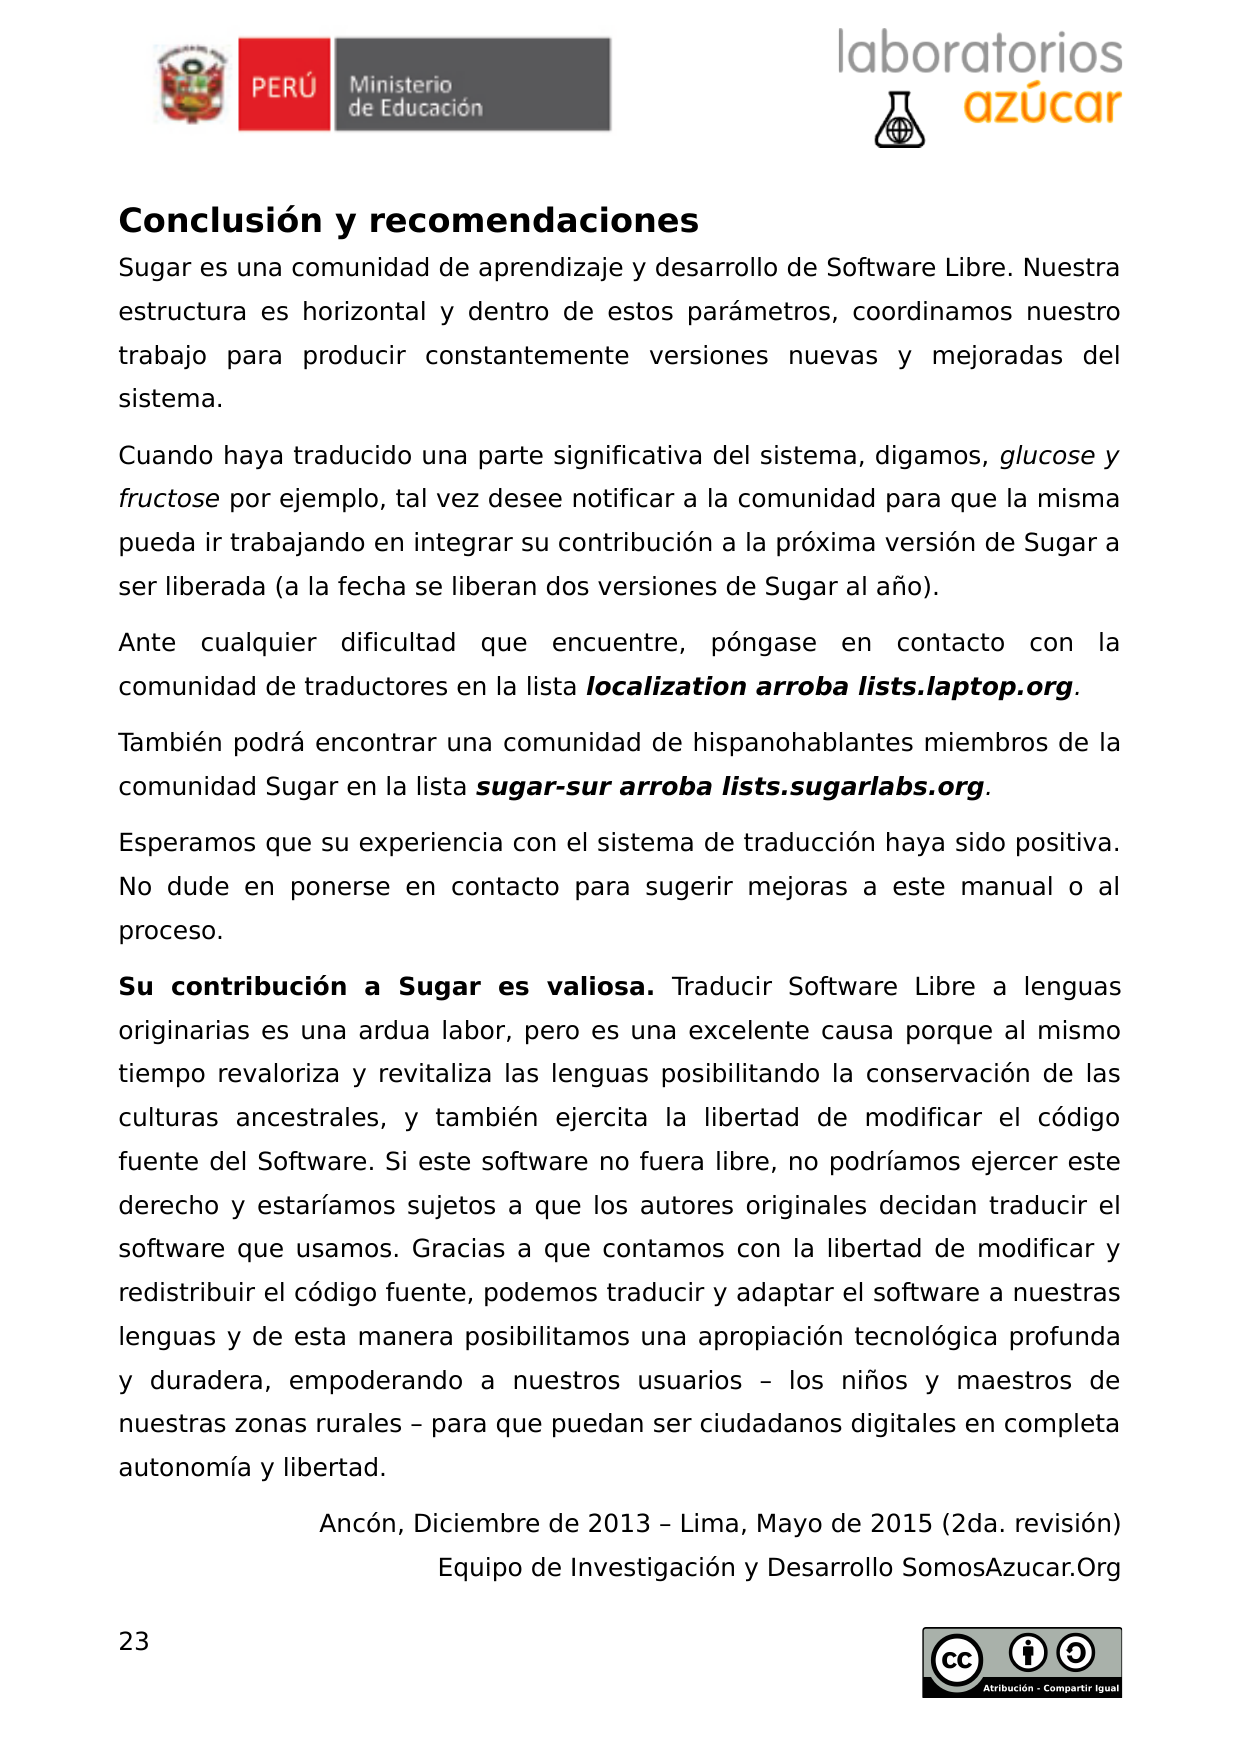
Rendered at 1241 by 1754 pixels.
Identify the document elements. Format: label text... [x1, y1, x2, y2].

text Ancón, Diciembre de 2013 – Lima, Mayo de 2015 (2da. revisión) Equipo de Investigación y Desarrollo SomosAzucar.Org [118, 1509, 1122, 1582]
picture [922, 1627, 1123, 1698]
text También podrá encontrar una comunidad de hispanohablantes miembros de la comunidad Sugar en la lista sugar-sur arroba lists.sugarlabs.org. [118, 728, 1122, 801]
text Sugar es una comunidad de aprendizaje y desarrollo de Software Libre. Nuestra estructura es horizontal y dentro de estos parámetros, coordinamos nuestro trabajo para producir constantemente versiones nuevas y mejoradas del sistema. [118, 253, 1122, 414]
text Cuando haya traducido una parte significativa del sistema, digamos, glucose y fructose por ejemplo, tal vez desee notificar a la comunidad para que la misma pueda ir trabajando en integrar su contribución a la próxima versión de Sugar a ser liberada (a la fecha se liberan dos versiones de Sugar al año). [118, 441, 1122, 601]
text Ante cualquier dificultad que encuentre, póngase en contacto con la comunidad de traductores en la lista localization arroba lists.laptop.org. [118, 628, 1122, 701]
text Su contribución a Sugar es valiosa. Traducir Software Libre a lenguas originarias es una ardua labor, pero es una excelente causa porque al mismo tiempo revaloriza y revitaliza las lenguas posibilitando la conservación de las culturas ancestrales, y también ejercita la libertad de modificar el código fuente del Software. Si este software no fuera libre, no podríamos ejercer este derecho y estaríamos sujetos a que los autores originales decidan traducir el software que usamos. Gracias a que contamos con la libertad de modificar y redistribuir el código fuente, podemos traducir y adaptar el software a nuestras lenguas y de esta manera posibilitamos una apropiación tecnológica profunda y duradera, empoderando a nuestros usuarios – los niños y maestros de nuestras zonas rurales – para que puedan ser ciudadanos digitales en completa autonomía y libertad. [118, 972, 1122, 1482]
picture [838, 28, 1123, 148]
text Esperamos que su experiencia con el sistema de traducción haya sido positiva. No dude en ponerse en contacto para sugerir mejoras a este manual o al proceso. [118, 828, 1122, 945]
subtitle Conclusión y recomendaciones [118, 202, 1122, 241]
picture [137, 22, 631, 148]
